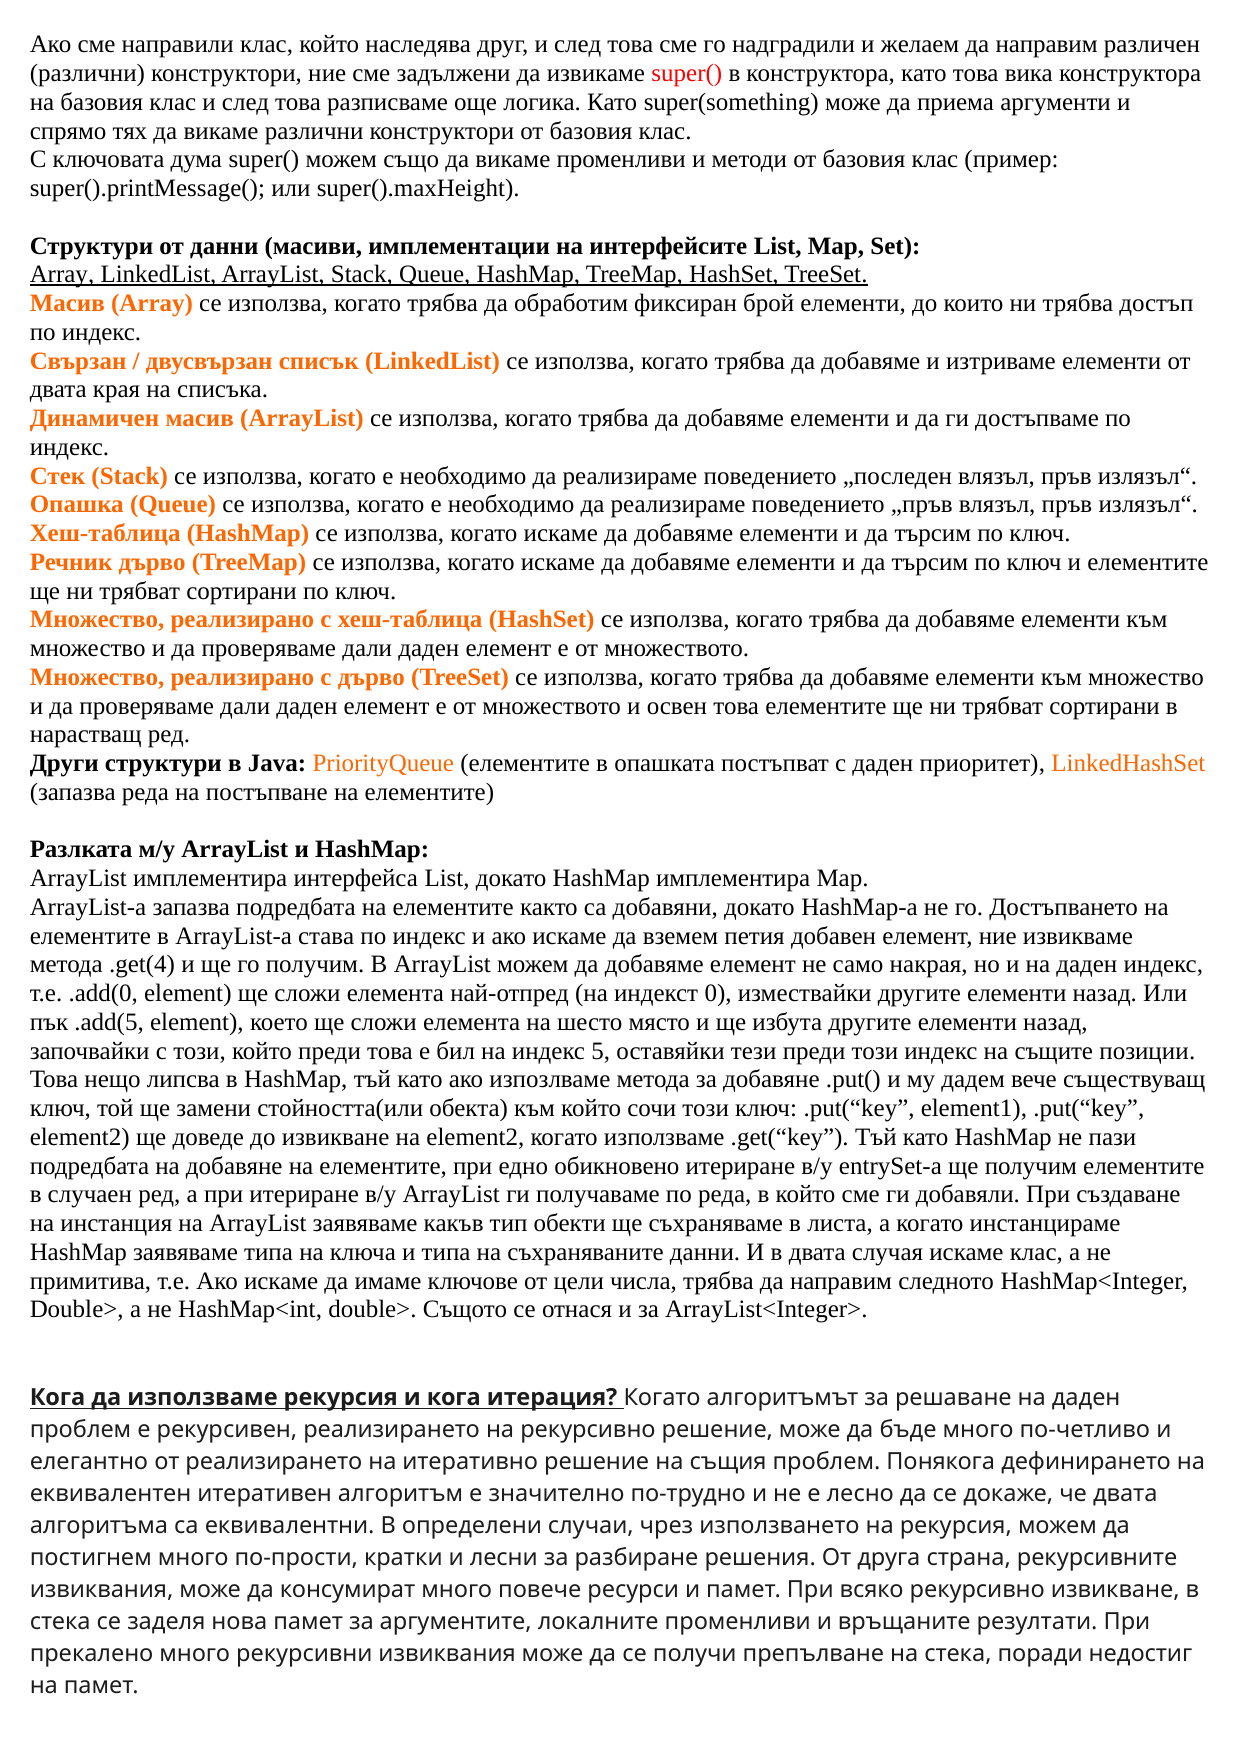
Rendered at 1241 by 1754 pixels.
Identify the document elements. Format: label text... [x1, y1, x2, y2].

text Разлката м/у ArrayList и HashMap: ArrayList имплементира интерфейса List, докато HashMap имплементира Map. ArrayList-а запазва подредбата на елементите както са добавяни, докато HashMap-а не го. Достъпването на елементите в ArrayList-а става по индекс и ако искаме да вземем петия добавен елемент, ние извикваме метода .get(4) и ще го получим. В ArrayList можем да добавяме елемент не само накрая, но и на даден индекс, т.е. .add(0, element) ще сложи елемента най-отпред (на индекст 0), измествайки другите елементи назад. Или пък .add(5, element), което ще сложи елемента на шесто място и ще избута другите елементи назад, започвайки с този, който преди това е бил на индекс 5, оставяйки тези преди този индекс на същите позиции. Това нещо липсва в HashMap, тъй като ако изпозлваме метода за добавяне .put() и му дадем вече съществуващ ключ, той ще замени стойността(или обекта) към който сочи този ключ: .put(“key”, element1), .put(“key”, element2) ще доведе до извикване на element2, когато използваме .get(“key”). Тъй като HashMap не пази подредбата на добавяне на елементите, при едно обикновено итериране в/у entrySet-а ще получим елементите в случаен ред, а при итериране в/у ArrayList ги получаваме по реда, в който сме ги добавяли. При създаване на инстанция на ArrayList заявяваме какъв тип обекти ще съхраняваме в листа, а когато инстанцираме HashMap заявяваме типа на ключа и типа на съхраняваните данни. И в двата случая искаме клас, а не примитива, т.е. Ако искаме да имаме ключове от цели числа, трябва да направим следното HashMap<Integer, Double>, а не HashMap<int, double>. Същото се отнася и за ArrayList<Integer>. [29, 834, 1211, 1381]
text Кога да използваме рекурсия и кога итерация? Когато алгоритъмът за решаване на даден проблем е рекурсивен, реализирането на рекурсивно решение, може да бъде много по-четливо и елегантно от реализирането на итеративно решение на същия проблем. Понякога дефинирането на еквивалентен итеративен алгоритъм е значително по-трудно и не е лесно да се докаже, че двата алгоритъма са еквивалентни. В определени случаи, чрез използването на рекурсия, можем да постигнем много по-прости, кратки и лесни за разбиране решения. От друга страна, рекурсивните извиквания, може да консумират много повече ресурси и памет. При всяко рекурсивно извикване, в стека се заделя нова памет за аргументите, локалните променливи и връщаните резултати. При прекалено много рекурсивни извиквания може да се получи препълване на стека, поради недостиг на памет. [29, 1381, 1211, 1701]
text Ако сме направили клас, който наследява друг, и след това сме го надградили и желаем да направим различен (различни) конструктори, ние сме задължени да извикаме super() в конструктора, като това вика конструктора на базовия клас и след това разписваме още логика. Като super(something) може да приема аргументи и спрямо тях да викаме различни конструктори от базовия клас. С ключовата дума super() можем също да викаме променливи и методи от базовия клас (пример: super().printMessage(); или super().maxHeight). [29, 29, 1211, 231]
text Структури от данни (масиви, имплементации на интерфейсите List, Map, Set): Array, LinkedList, ArrayList, Stack, Queue, HashMap, TreeMap, HashSet, TreeSet. Масив (Array) се използва, когато трябва да обработим фиксиран брой елементи, до които ни трябва достъп по индекс. Свързан / двусвързан списък (LinkedList) се използва, когато трябва да добавяме и изтриваме елементи от двата края на списъка. Динамичен масив (ArrayList) се използва, когато трябва да добавяме елементи и да ги достъпваме по индекс. Стек (Stack) се използва, когато е необходимо да реализираме поведението „последен влязъл, пръв излязъл“. Опашка (Queue) се използва, когато е необходимо да реализираме поведението „пръв влязъл, пръв излязъл“. Хеш-таблица (HashMap) се използва, когато искаме да добавяме елементи и да търсим по ключ. Речник дърво (TreeMap) се използва, когато искаме да добавяме елементи и да търсим по ключ и елементите ще ни трябват сортирани по ключ. Множество, реализирано с хеш-таблица (HashSet) се използва, когато трябва да добавяме елементи към множество и да проверяваме дали даден елемент е от множеството. Множество, реализирано с дърво (TreeSet) се използва, когато трябва да добавяме елементи към множество и да проверяваме дали даден елемент е от множеството и освен това елементите ще ни трябват сортирани в нарастващ ред. Други структури в Java: PriorityQueue (елементите в опашката постъпват с даден приоритет), LinkedHashSet (запазва реда на постъпване на елементите) [29, 231, 1211, 806]
